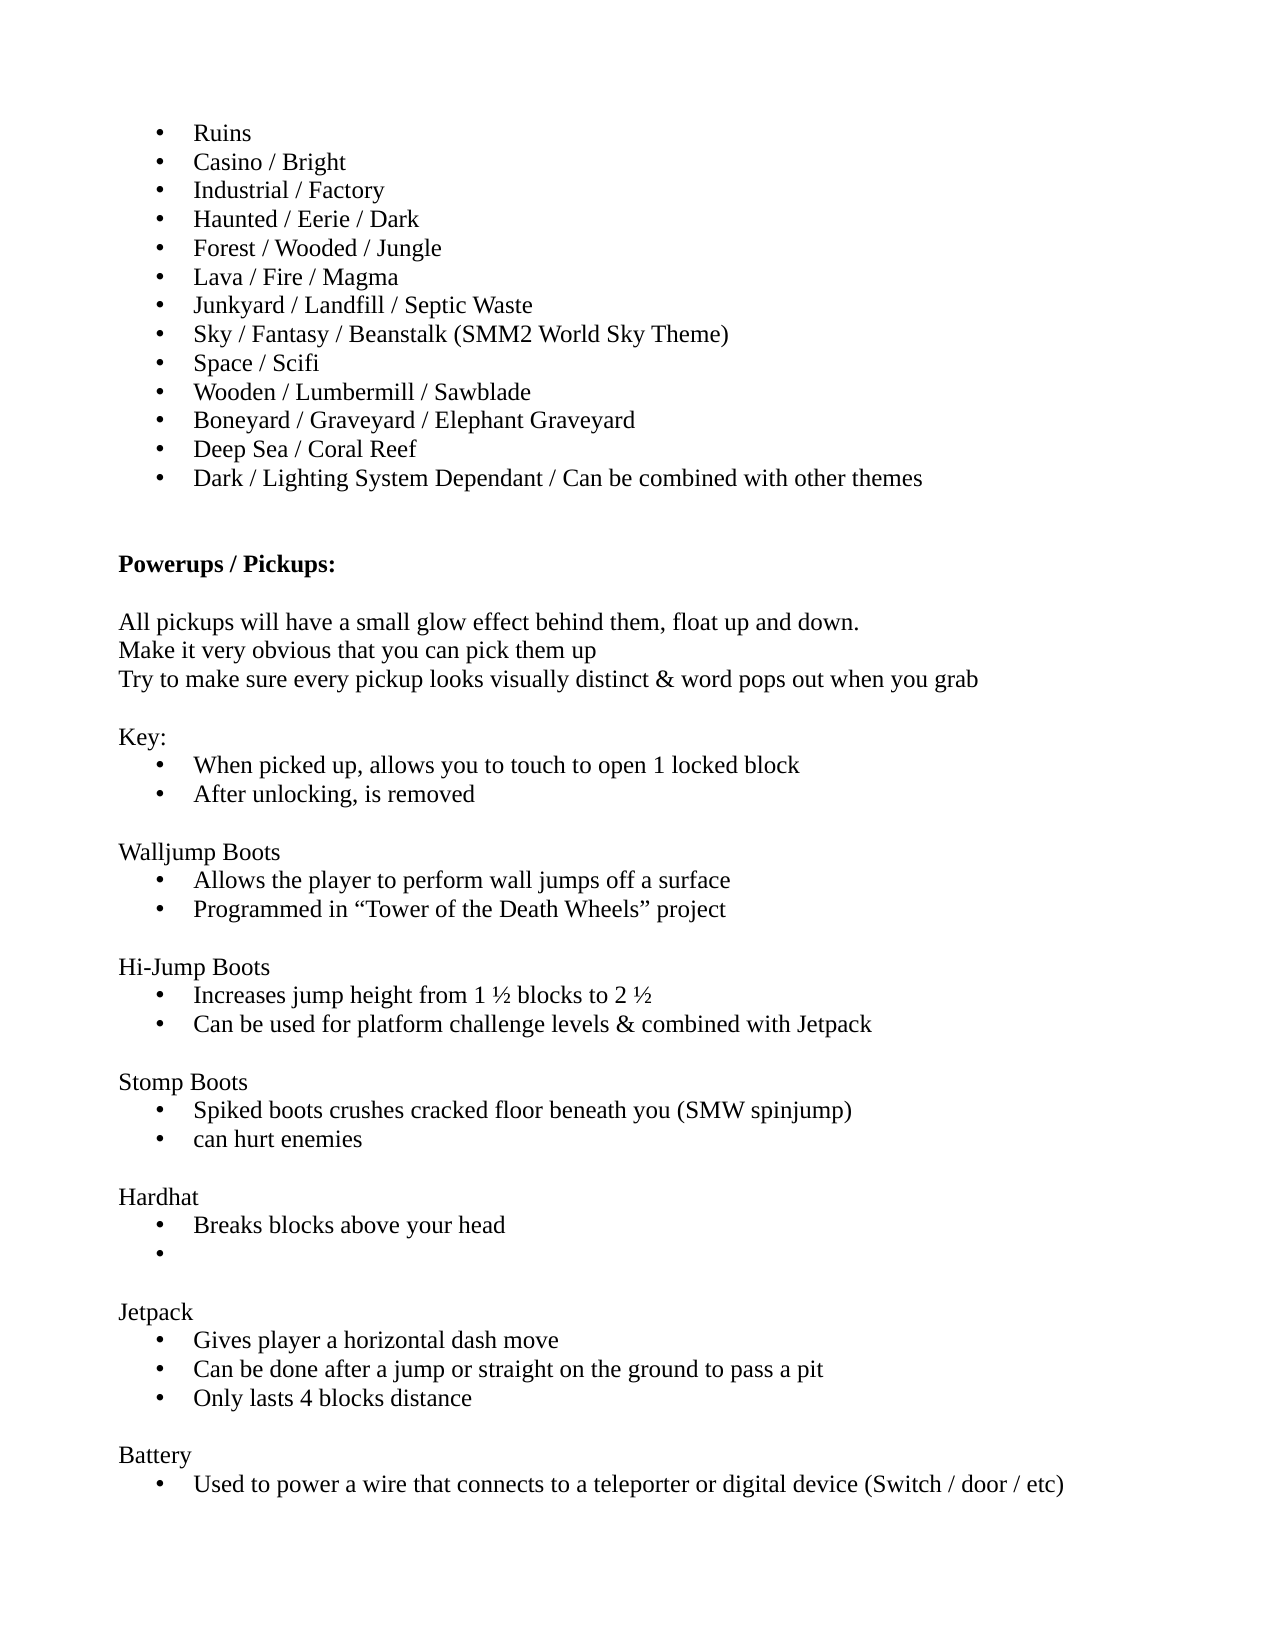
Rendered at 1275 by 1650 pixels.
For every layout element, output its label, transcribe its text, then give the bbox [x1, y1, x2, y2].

text All pickups will have a small glow effect behind them, float up and down. [118, 607, 1157, 636]
list Deep Sea / Coral Reef [156, 434, 1157, 463]
list Spiked boots crushes cracked floor beneath you (SMW spinjump) [156, 1096, 1157, 1124]
text Key: [118, 722, 1157, 751]
text Hi-Jump Boots [118, 952, 1157, 981]
text Hardhat [118, 1182, 1157, 1211]
list Increases jump height from 1 ½ blocks to 2 ½ [156, 981, 1157, 1009]
text Stomp Boots [118, 1067, 1157, 1096]
list Breaks blocks above your head [156, 1211, 1157, 1239]
list Sky / Fantasy / Beanstalk (SMM2 World Sky Theme) [156, 319, 1157, 348]
list Industrial / Factory [156, 176, 1157, 204]
list Lava / Fire / Magma [156, 262, 1157, 291]
text Walljump Boots [118, 837, 1157, 866]
list Ruins [156, 118, 1157, 147]
list Junkyard / Landfill / Septic Waste [156, 291, 1157, 319]
list When picked up, allows you to touch to open 1 locked block [156, 751, 1157, 779]
list Can be used for platform challenge levels & combined with Jetpack [156, 1009, 1157, 1038]
list Programmed in “Tower of the Death Wheels” project [156, 894, 1157, 923]
list can hurt enemies [156, 1124, 1157, 1153]
list Wooden / Lumbermill / Sawblade [156, 377, 1157, 406]
list After unlocking, is removed [156, 779, 1157, 808]
text Powerups / Pickups: [118, 549, 1157, 578]
list Dark / Lighting System Dependant / Can be combined with other themes [156, 463, 1157, 492]
list Casino / Bright [156, 147, 1157, 176]
list Can be done after a jump or straight on the ground to pass a pit [156, 1354, 1157, 1383]
list Only lasts 4 blocks distance [156, 1383, 1157, 1412]
list Haunted / Eerie / Dark [156, 204, 1157, 233]
list Used to power a wire that connects to a teleporter or digital device (Switch / door / etc) [156, 1469, 1157, 1498]
list Allows the player to perform wall jumps off a surface [156, 866, 1157, 894]
list Gives player a horizontal dash move [156, 1326, 1157, 1354]
list Boneyard / Graveyard / Elephant Graveyard [156, 406, 1157, 434]
text Jetpack [118, 1297, 1157, 1326]
text Battery [118, 1441, 1157, 1469]
list Space / Scifi [156, 348, 1157, 377]
text Try to make sure every pickup looks visually distinct & word pops out when you grab [118, 664, 1157, 693]
text Make it very obvious that you can pick them up [118, 636, 1157, 664]
list Forest / Wooded / Jungle [156, 233, 1157, 262]
